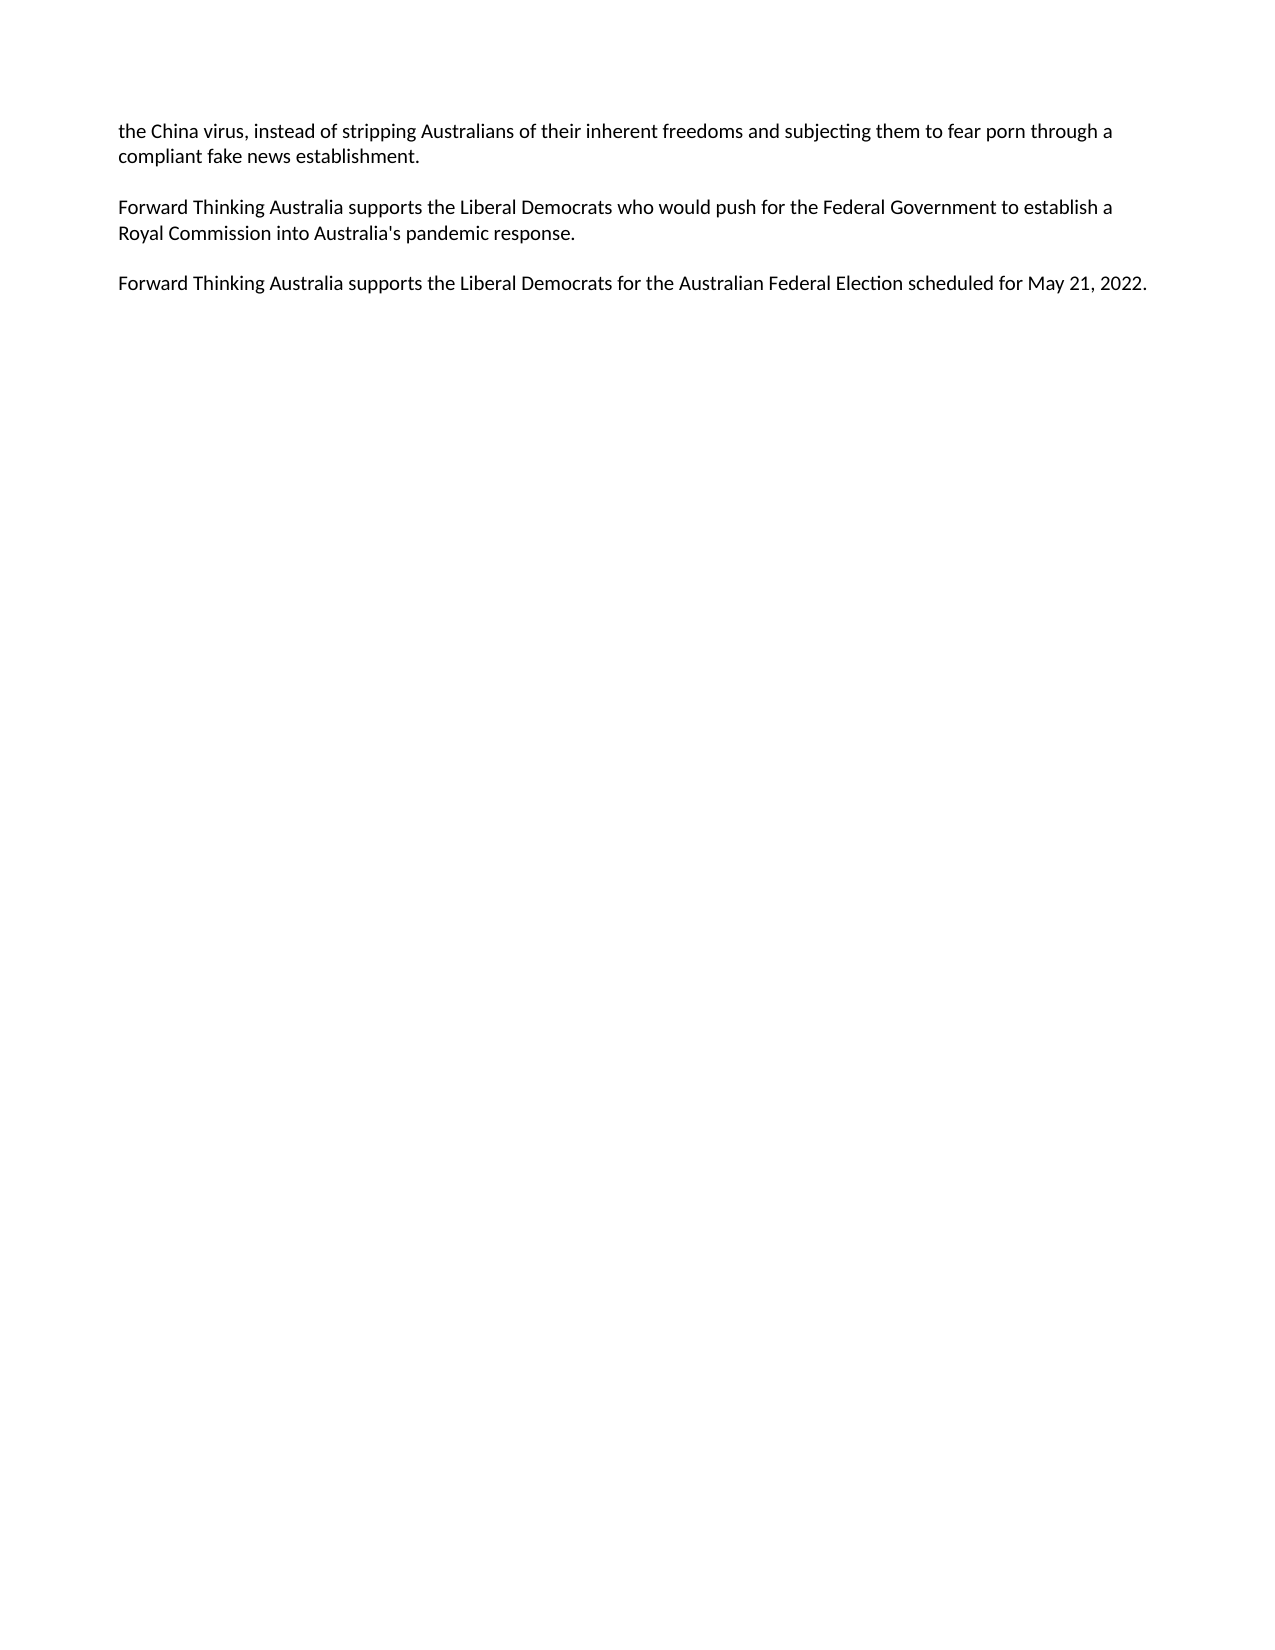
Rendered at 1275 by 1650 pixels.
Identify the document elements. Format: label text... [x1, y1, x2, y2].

text Forward Thinking Australia supports the Liberal Democrats who would push for the Federal Government to establish a Royal Commission into Australia's pandemic response. [118, 194, 1157, 245]
text the China virus, instead of stripping Australians of their inherent freedoms and subjecting them to fear porn through a compliant fake news establishment. [118, 118, 1157, 169]
text Forward Thinking Australia supports the Liberal Democrats for the Australian Federal Election scheduled for May 21, 2022. [118, 271, 1157, 296]
